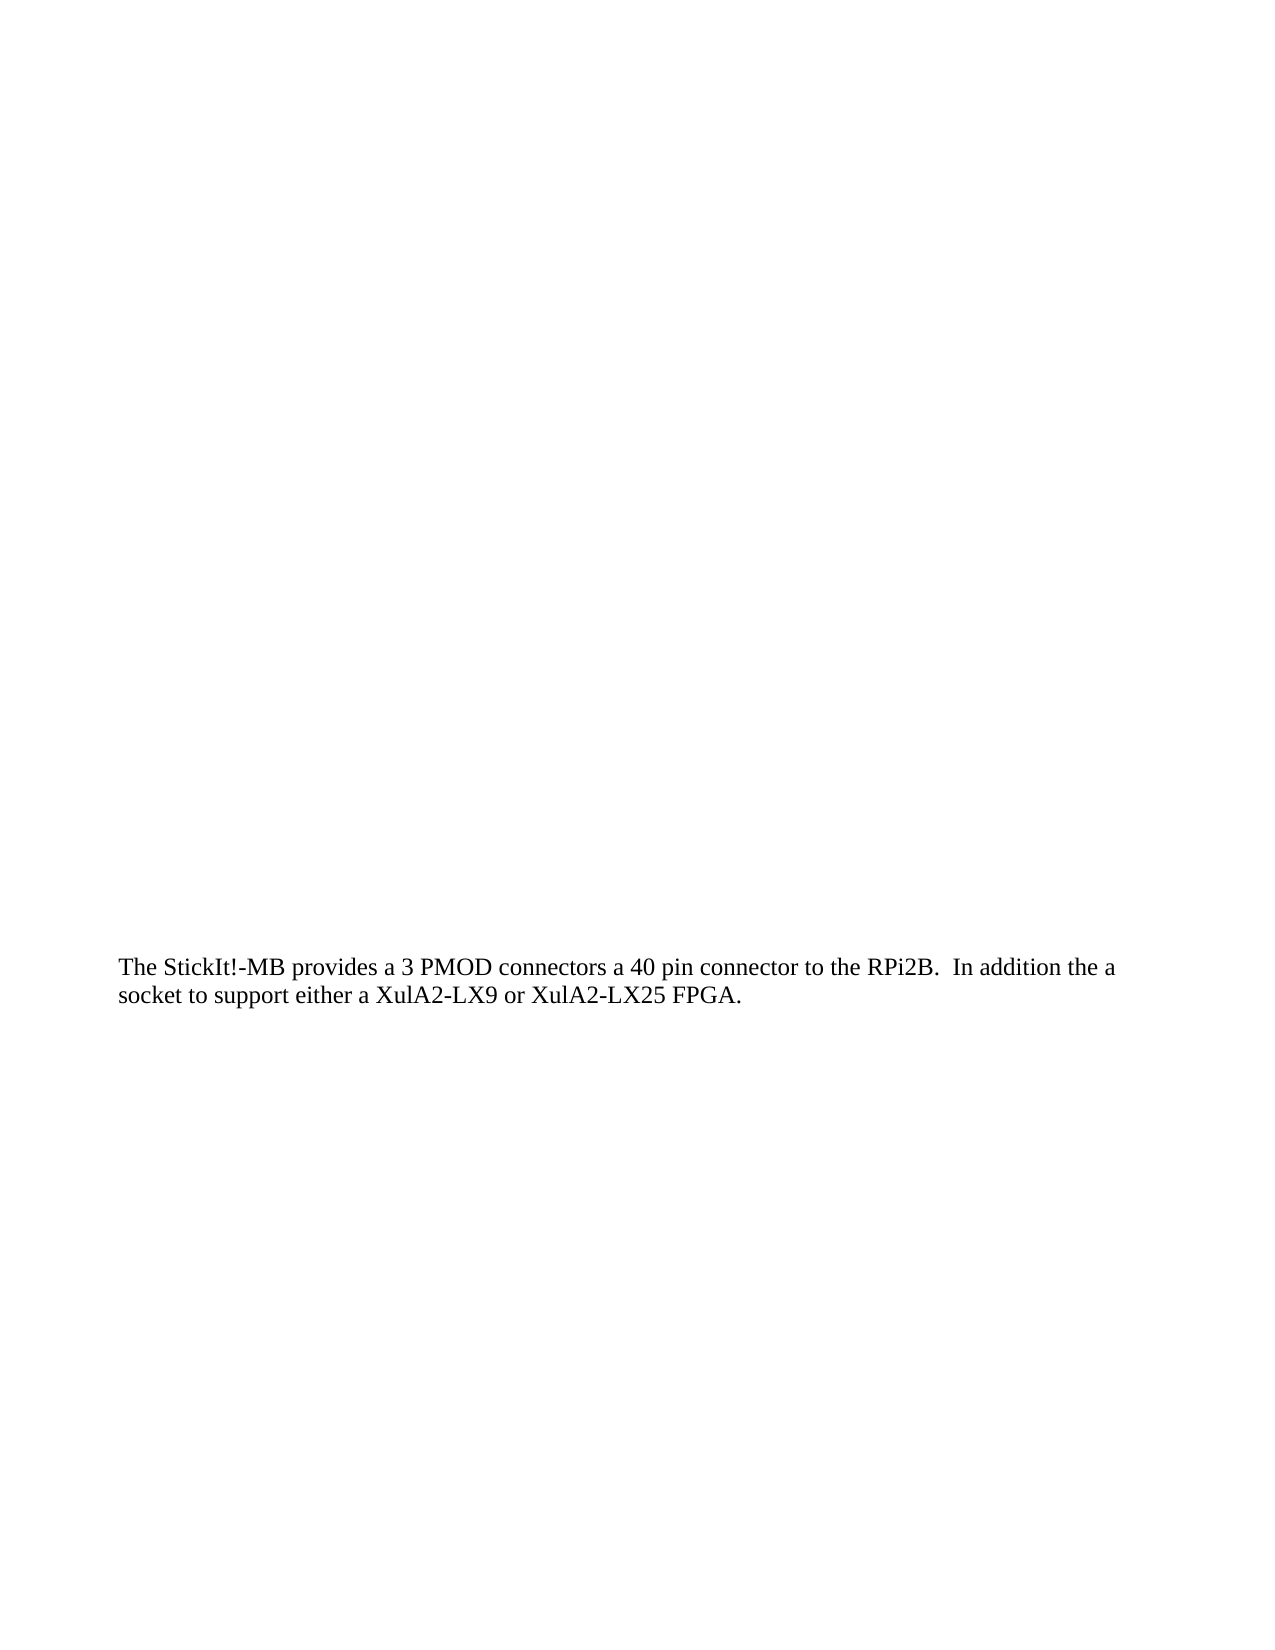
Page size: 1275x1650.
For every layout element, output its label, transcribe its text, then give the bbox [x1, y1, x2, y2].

text The StickIt!-MB provides a 3 PMOD connectors a 40 pin connector to the RPi2B. In addition the a socket to support either a XulA2-LX9 or XulA2-LX25 FPGA. [118, 952, 1157, 1009]
